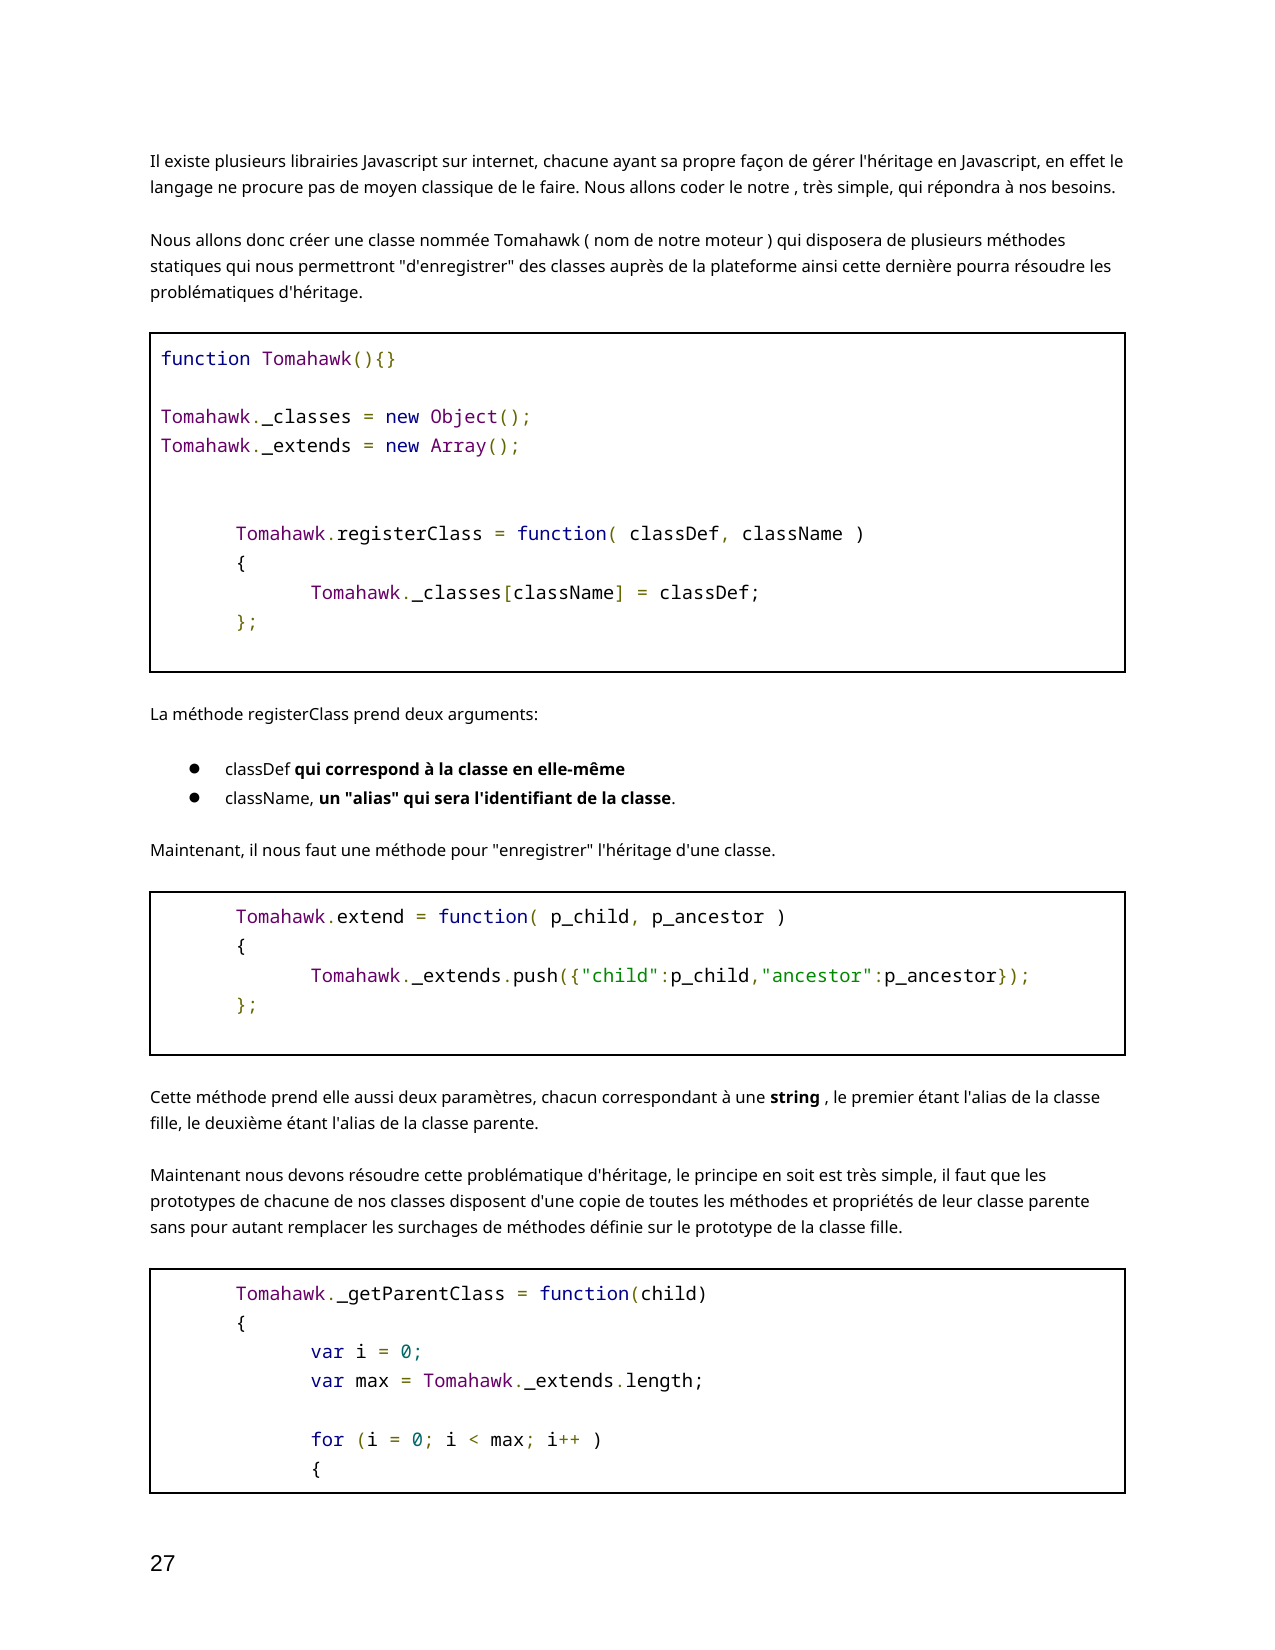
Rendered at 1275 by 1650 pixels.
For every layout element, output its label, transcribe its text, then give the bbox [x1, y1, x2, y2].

list classDef qui correspond à la classe en elle-même [187, 754, 1125, 780]
text Cette méthode prend elle aussi deux paramètres, chacun correspondant à une string , le premier étant l'alias de la classe fille, le deuxième étant l'alias de la classe parente. [150, 1085, 1125, 1134]
text La méthode registerClass prend deux arguments: [150, 702, 1125, 725]
list className, un "alias" qui sera l'identifiant de la classe. [187, 783, 1125, 809]
text Maintenant, il nous faut une méthode pour "enregistrer" l'héritage d'une classe. [150, 839, 1125, 862]
text Maintenant nous devons résoudre cette problématique d'héritage, le principe en soit est très simple, il faut que les prototypes de chacune de nos classes disposent d'une copie de toutes les méthodes et propriétés de leur classe parente sans pour autant remplacer les surchages de méthodes définie sur le prototype de la classe fille. [150, 1163, 1125, 1238]
table_header Tomahawk._getParentClass = function(child) { var i = 0; var max = Tomahawk._extends.length; for (i = 0; i < max; i++ ) { [151, 1270, 1124, 1492]
table_header function Tomahawk(){} Tomahawk._classes = new Object(); Tomahawk._extends = new Array(); Tomahawk.registerClass = function( classDef, className ) { Tomahawk._classes[className] = classDef; }; [151, 334, 1124, 671]
text Nous allons donc créer une classe nommée Tomahawk ( nom de notre moteur ) qui disposera de plusieurs méthodes statiques qui nous permettront "d'enregistrer" des classes auprès de la plateforme ainsi cette dernière pourra résoudre les problématiques d'héritage. [150, 228, 1125, 303]
text Il existe plusieurs librairies Javascript sur internet, chacune ayant sa propre façon de gérer l'héritage en Javascript, en effet le langage ne procure pas de moyen classique de le faire. Nous allons coder le notre , très simple, qui répondra à nos besoins. [150, 150, 1125, 199]
table_header Tomahawk.extend = function( p_child, p_ancestor ) { Tomahawk._extends.push({"child":p_child,"ancestor":p_ancestor}); }; [151, 893, 1124, 1054]
